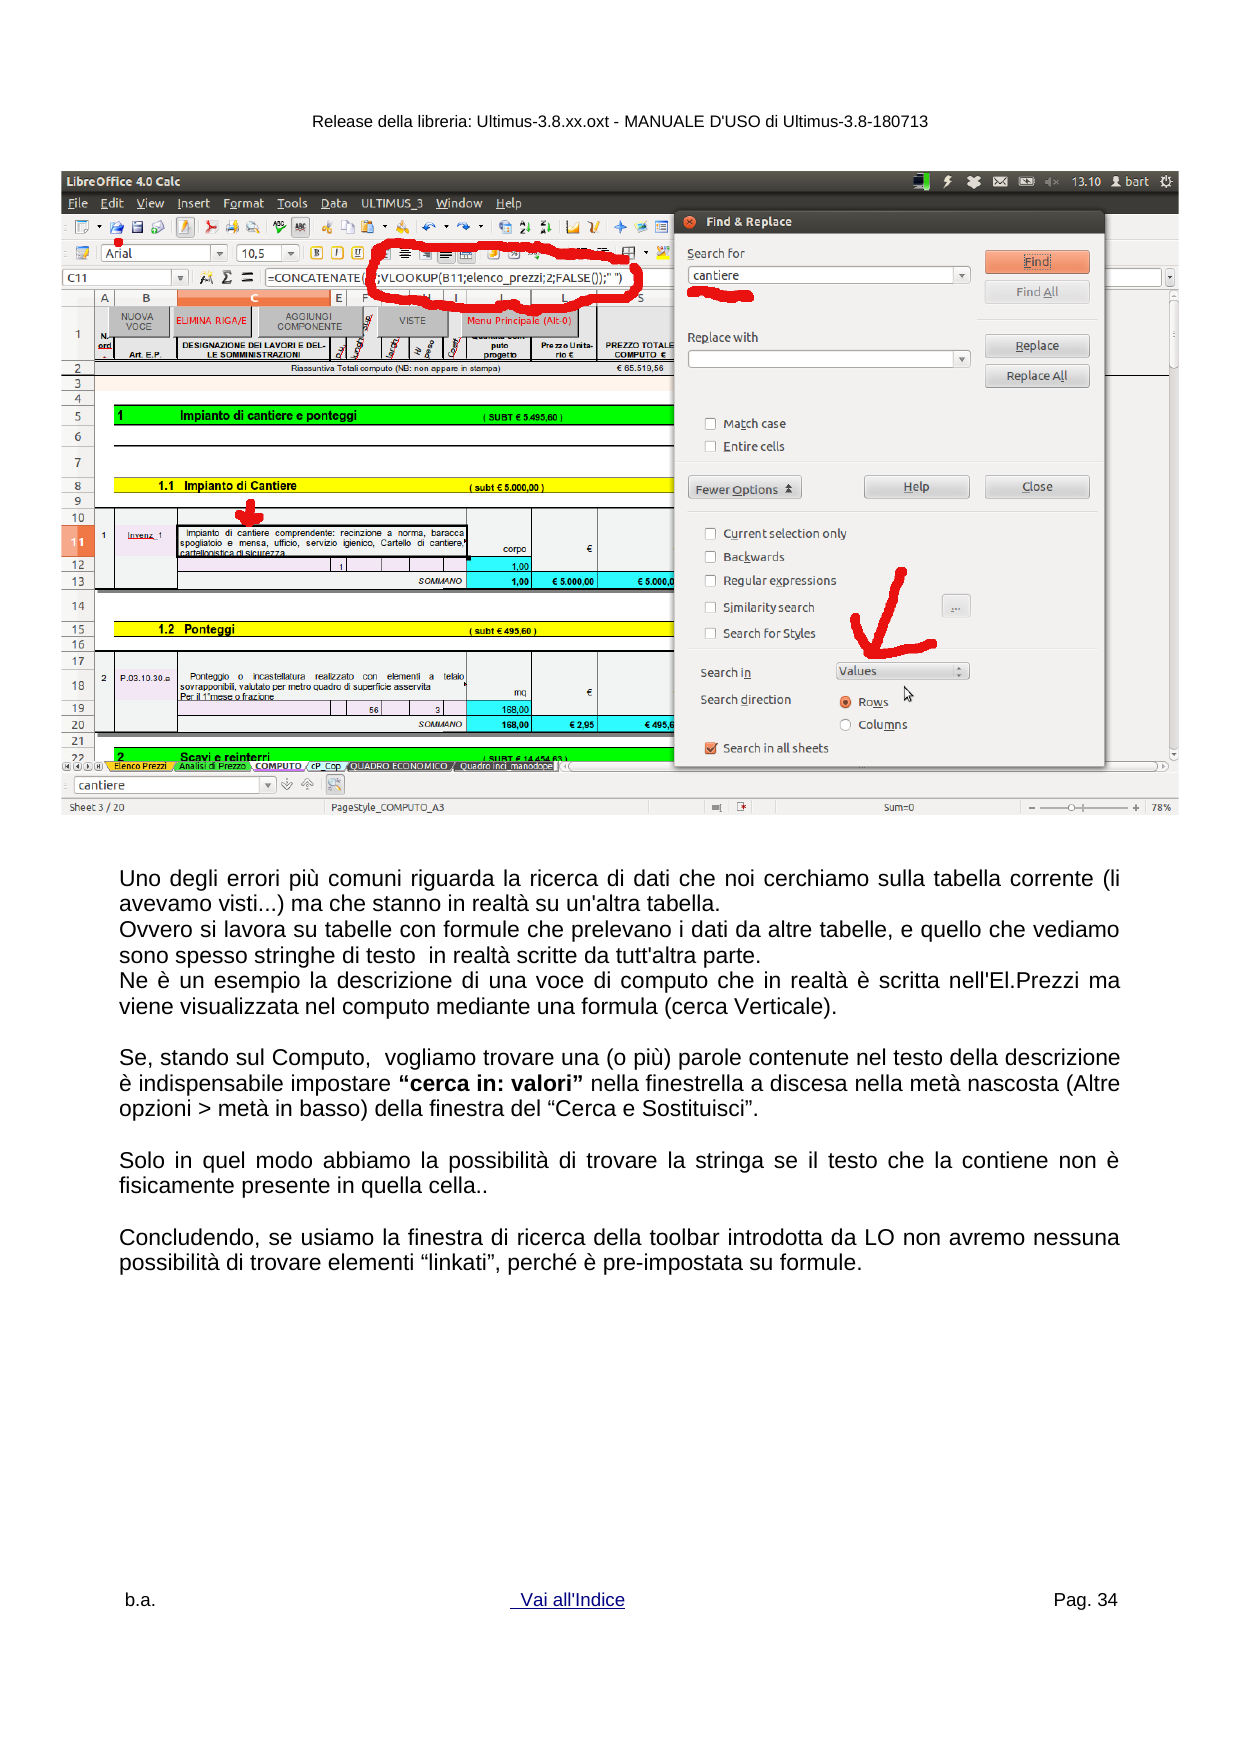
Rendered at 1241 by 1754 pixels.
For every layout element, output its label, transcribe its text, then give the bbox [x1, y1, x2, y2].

picture [61, 171, 1179, 815]
text Uno degli errori più comuni riguarda la ricerca di dati che noi cerchiamo sulla tabella corrente (li avevamo visti...) ma che stanno in realtà su un'altra tabella. [119, 866, 1121, 917]
text Ne è un esempio la descrizione di una voce di computo che in realtà è scritta nell'El.Prezzi ma viene visualizzata nel computo mediante una formula (cerca Verticale). [119, 968, 1121, 1019]
text Ovvero si lavora su tabelle con formule che prelevano i dati da altre tabelle, e quello che vediamo sono spesso stringhe di testo in realtà scritte da tutt'altra parte. [119, 917, 1121, 968]
text Solo in quel modo abbiamo la possibilità di trovare la stringa se il testo che la contiene non è fisicamente presente in quella cella.. [119, 1147, 1121, 1199]
text Concludendo, se usiamo la finestra di ricerca della toolbar introdotta da LO non avremo nessuna possibilità di trovare elementi “linkati”, perché è pre-impostata su formule. [119, 1224, 1121, 1276]
text Se, stando sul Computo, vogliamo trovare una (o più) parole contenute nel testo della descrizione è indispensabile impostare “cerca in: valori” nella finestrella a discesa nella metà nascosta (Altre opzioni > metà in basso) della finestra del “Cerca e Sostituisci”. [119, 1045, 1121, 1122]
